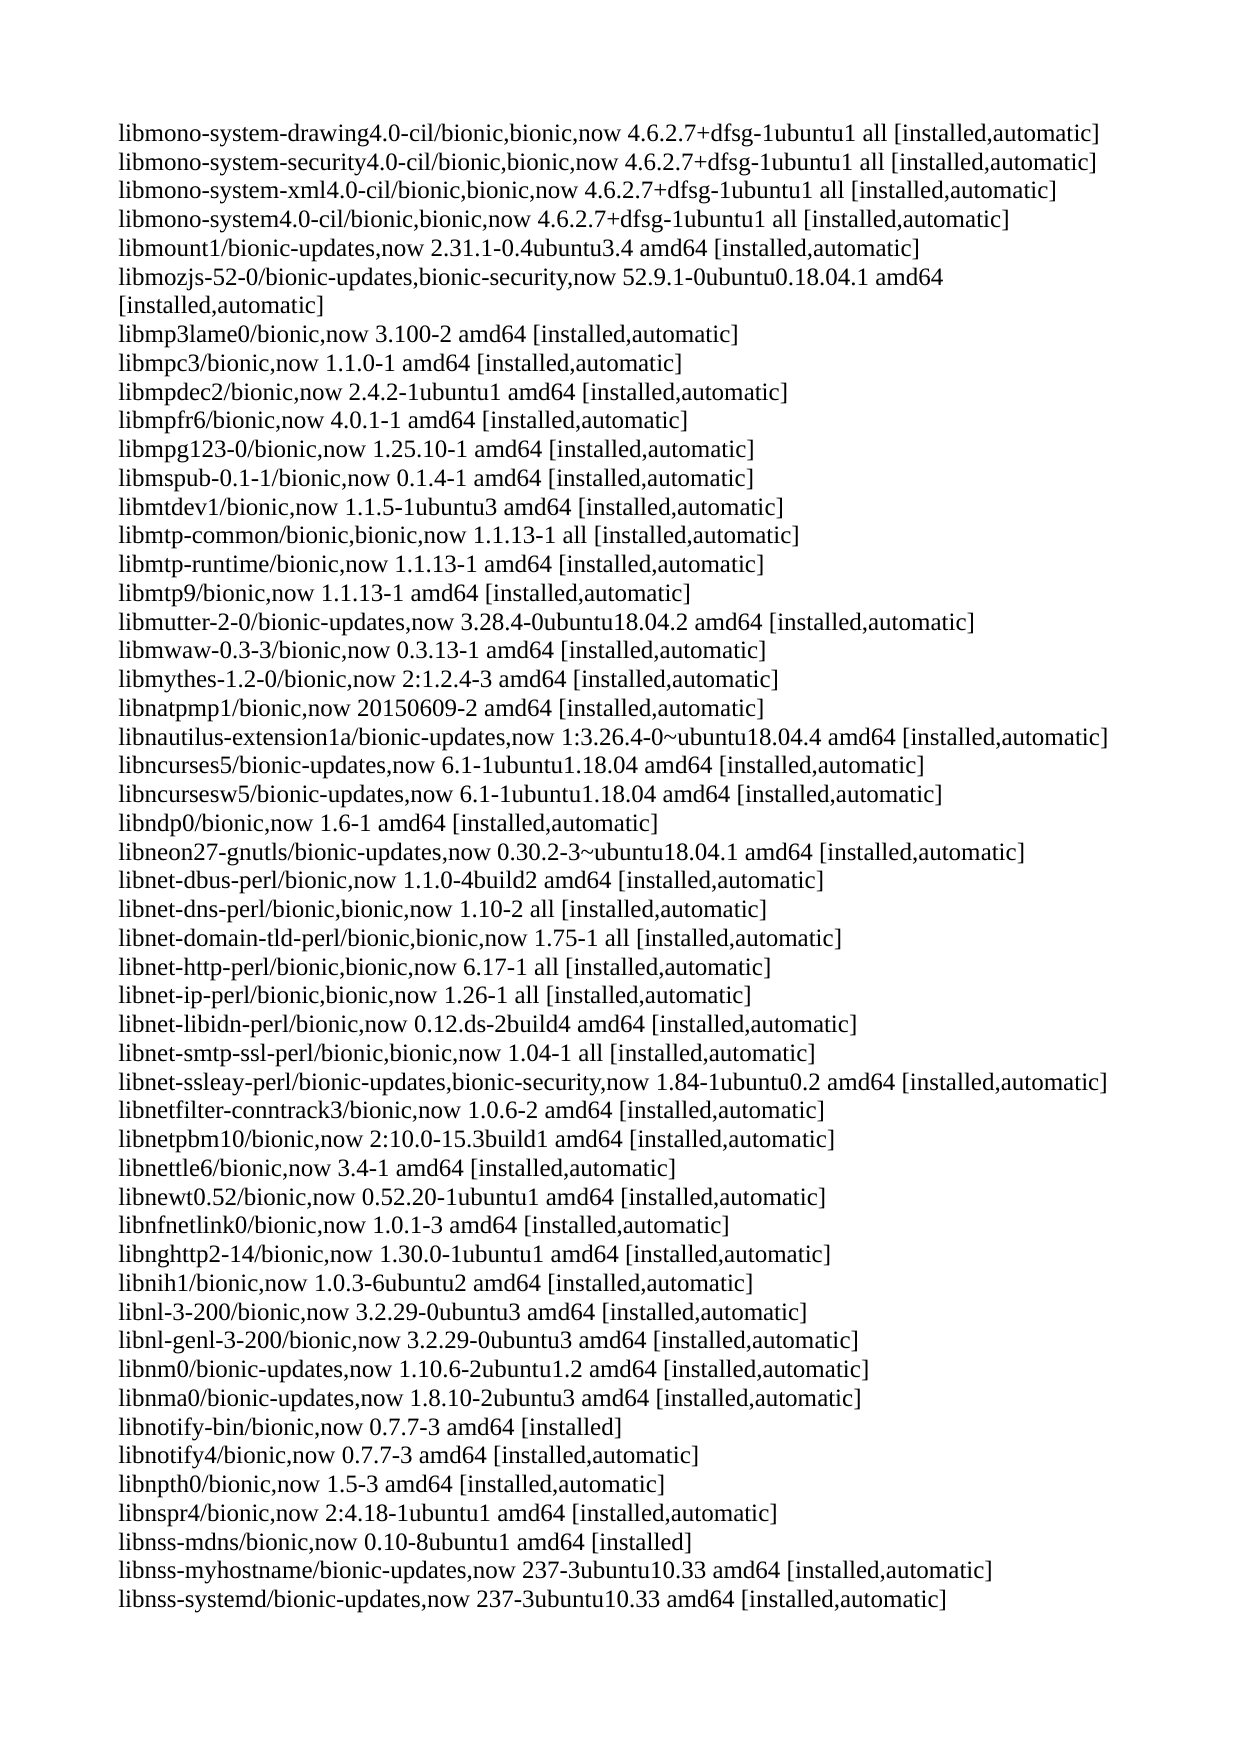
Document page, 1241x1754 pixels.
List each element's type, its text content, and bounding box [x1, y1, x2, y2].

text libmono-system-security4.0-cil/bionic,bionic,now 4.6.2.7+dfsg-1ubuntu1 all [installed,automatic] [118, 147, 1122, 176]
text libnautilus-extension1a/bionic-updates,now 1:3.26.4-0~ubuntu18.04.4 amd64 [installed,automatic] [118, 722, 1122, 751]
text libmpdec2/bionic,now 2.4.2-1ubuntu1 amd64 [installed,automatic] [118, 377, 1122, 406]
text libnghttp2-14/bionic,now 1.30.0-1ubuntu1 amd64 [installed,automatic] [118, 1239, 1122, 1268]
text libnl-genl-3-200/bionic,now 3.2.29-0ubuntu3 amd64 [installed,automatic] [118, 1326, 1122, 1354]
text libmtp9/bionic,now 1.1.13-1 amd64 [installed,automatic] [118, 578, 1122, 607]
text libnewt0.52/bionic,now 0.52.20-1ubuntu1 amd64 [installed,automatic] [118, 1182, 1122, 1211]
text libmpfr6/bionic,now 4.0.1-1 amd64 [installed,automatic] [118, 406, 1122, 434]
text libnet-smtp-ssl-perl/bionic,bionic,now 1.04-1 all [installed,automatic] [118, 1038, 1122, 1067]
text libmutter-2-0/bionic-updates,now 3.28.4-0ubuntu18.04.2 amd64 [installed,automatic] [118, 607, 1122, 636]
text libnma0/bionic-updates,now 1.8.10-2ubuntu3 amd64 [installed,automatic] [118, 1383, 1122, 1412]
text libnm0/bionic-updates,now 1.10.6-2ubuntu1.2 amd64 [installed,automatic] [118, 1354, 1122, 1383]
text libnpth0/bionic,now 1.5-3 amd64 [installed,automatic] [118, 1469, 1122, 1498]
text libmpg123-0/bionic,now 1.25.10-1 amd64 [installed,automatic] [118, 434, 1122, 463]
text libmwaw-0.3-3/bionic,now 0.3.13-1 amd64 [installed,automatic] [118, 636, 1122, 664]
text libmtp-runtime/bionic,now 1.1.13-1 amd64 [installed,automatic] [118, 549, 1122, 578]
text libnss-systemd/bionic-updates,now 237-3ubuntu10.33 amd64 [installed,automatic] [118, 1584, 1122, 1613]
text libnfnetlink0/bionic,now 1.0.1-3 amd64 [installed,automatic] [118, 1211, 1122, 1239]
text libnetfilter-conntrack3/bionic,now 1.0.6-2 amd64 [installed,automatic] [118, 1096, 1122, 1124]
text libnotify4/bionic,now 0.7.7-3 amd64 [installed,automatic] [118, 1441, 1122, 1469]
text libnettle6/bionic,now 3.4-1 amd64 [installed,automatic] [118, 1153, 1122, 1182]
text libnotify-bin/bionic,now 0.7.7-3 amd64 [installed] [118, 1412, 1122, 1441]
text libmount1/bionic-updates,now 2.31.1-0.4ubuntu3.4 amd64 [installed,automatic] [118, 233, 1122, 262]
text libnet-http-perl/bionic,bionic,now 6.17-1 all [installed,automatic] [118, 952, 1122, 981]
text libncurses5/bionic-updates,now 6.1-1ubuntu1.18.04 amd64 [installed,automatic] [118, 751, 1122, 779]
text libmtp-common/bionic,bionic,now 1.1.13-1 all [installed,automatic] [118, 521, 1122, 549]
text libmp3lame0/bionic,now 3.100-2 amd64 [installed,automatic] [118, 319, 1122, 348]
text libnet-ssleay-perl/bionic-updates,bionic-security,now 1.84-1ubuntu0.2 amd64 [installed,automatic] [118, 1067, 1122, 1096]
text libnet-dns-perl/bionic,bionic,now 1.10-2 all [installed,automatic] [118, 894, 1122, 923]
text libmono-system-drawing4.0-cil/bionic,bionic,now 4.6.2.7+dfsg-1ubuntu1 all [installed,automatic] [118, 118, 1122, 147]
text libmozjs-52-0/bionic-updates,bionic-security,now 52.9.1-0ubuntu0.18.04.1 amd64 [installed,automatic] [118, 262, 1122, 319]
text libmono-system-xml4.0-cil/bionic,bionic,now 4.6.2.7+dfsg-1ubuntu1 all [installed,automatic] [118, 176, 1122, 204]
text libnih1/bionic,now 1.0.3-6ubuntu2 amd64 [installed,automatic] [118, 1268, 1122, 1297]
text libnet-domain-tld-perl/bionic,bionic,now 1.75-1 all [installed,automatic] [118, 923, 1122, 952]
text libnatpmp1/bionic,now 20150609-2 amd64 [installed,automatic] [118, 693, 1122, 722]
text libmono-system4.0-cil/bionic,bionic,now 4.6.2.7+dfsg-1ubuntu1 all [installed,automatic] [118, 204, 1122, 233]
text libneon27-gnutls/bionic-updates,now 0.30.2-3~ubuntu18.04.1 amd64 [installed,automatic] [118, 837, 1122, 866]
text libmspub-0.1-1/bionic,now 0.1.4-1 amd64 [installed,automatic] [118, 463, 1122, 492]
text libnl-3-200/bionic,now 3.2.29-0ubuntu3 amd64 [installed,automatic] [118, 1297, 1122, 1326]
text libnss-mdns/bionic,now 0.10-8ubuntu1 amd64 [installed] [118, 1527, 1122, 1556]
text libnetpbm10/bionic,now 2:10.0-15.3build1 amd64 [installed,automatic] [118, 1124, 1122, 1153]
text libnet-dbus-perl/bionic,now 1.1.0-4build2 amd64 [installed,automatic] [118, 866, 1122, 894]
text libmythes-1.2-0/bionic,now 2:1.2.4-3 amd64 [installed,automatic] [118, 664, 1122, 693]
text libmtdev1/bionic,now 1.1.5-1ubuntu3 amd64 [installed,automatic] [118, 492, 1122, 521]
text libmpc3/bionic,now 1.1.0-1 amd64 [installed,automatic] [118, 348, 1122, 377]
text libnet-libidn-perl/bionic,now 0.12.ds-2build4 amd64 [installed,automatic] [118, 1009, 1122, 1038]
text libnss-myhostname/bionic-updates,now 237-3ubuntu10.33 amd64 [installed,automatic] [118, 1556, 1122, 1584]
text libndp0/bionic,now 1.6-1 amd64 [installed,automatic] [118, 808, 1122, 837]
text libncursesw5/bionic-updates,now 6.1-1ubuntu1.18.04 amd64 [installed,automatic] [118, 779, 1122, 808]
text libnspr4/bionic,now 2:4.18-1ubuntu1 amd64 [installed,automatic] [118, 1498, 1122, 1527]
text libnet-ip-perl/bionic,bionic,now 1.26-1 all [installed,automatic] [118, 981, 1122, 1009]
